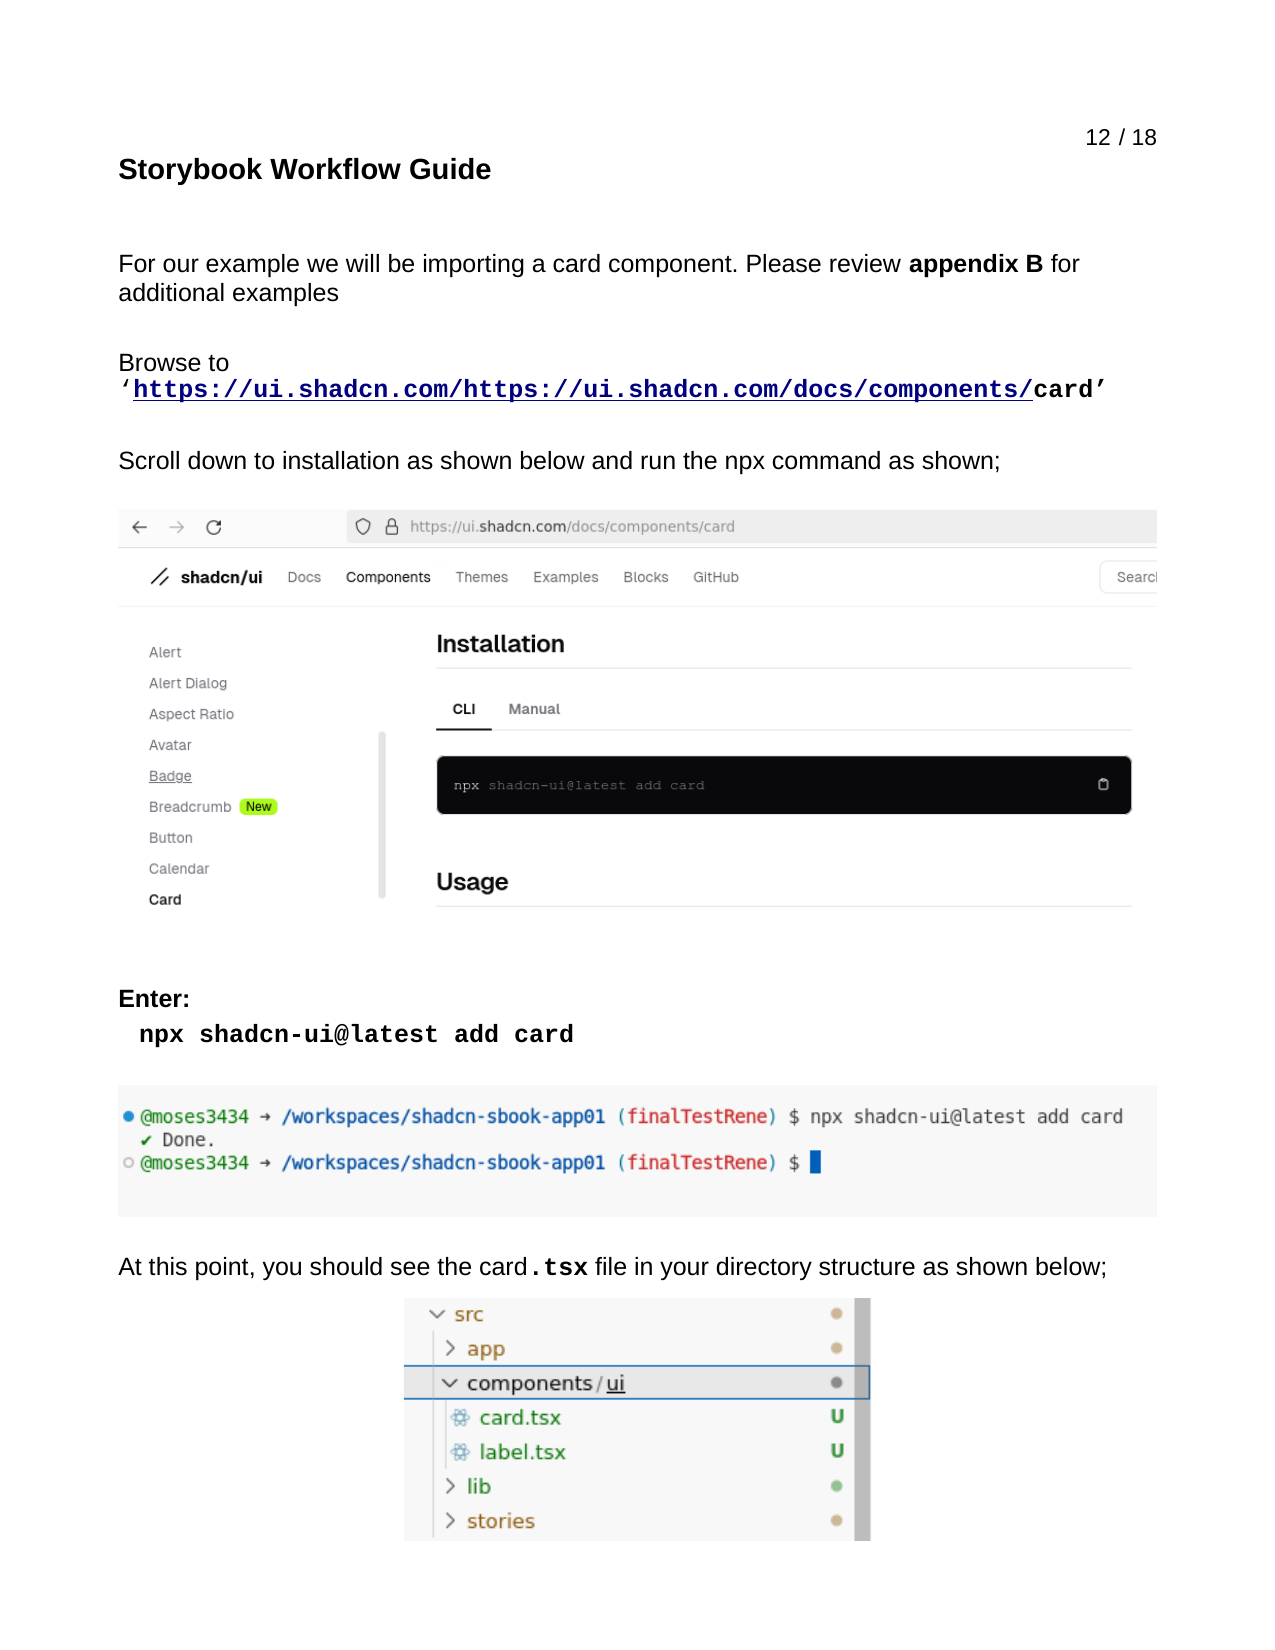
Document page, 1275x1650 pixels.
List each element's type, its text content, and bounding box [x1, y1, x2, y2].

text For our example we will be importing a card component. Please review appendix B for additional examples [118, 249, 1157, 307]
picture [118, 509, 1157, 915]
text Scroll down to installation as shown below and run the npx command as shown; [118, 446, 1157, 474]
picture [403, 1298, 872, 1541]
picture [118, 1085, 1157, 1217]
text At this point, you should see the card.tsx file in your directory structure as shown below; [118, 1252, 1157, 1283]
text npx shadcn-ui@latest add card [118, 1019, 1157, 1050]
text Browse to ‘https://ui.shadcn.com/https://ui.shadcn.com/docs/components/card’ [118, 348, 1157, 405]
text Enter: [118, 984, 1157, 1013]
